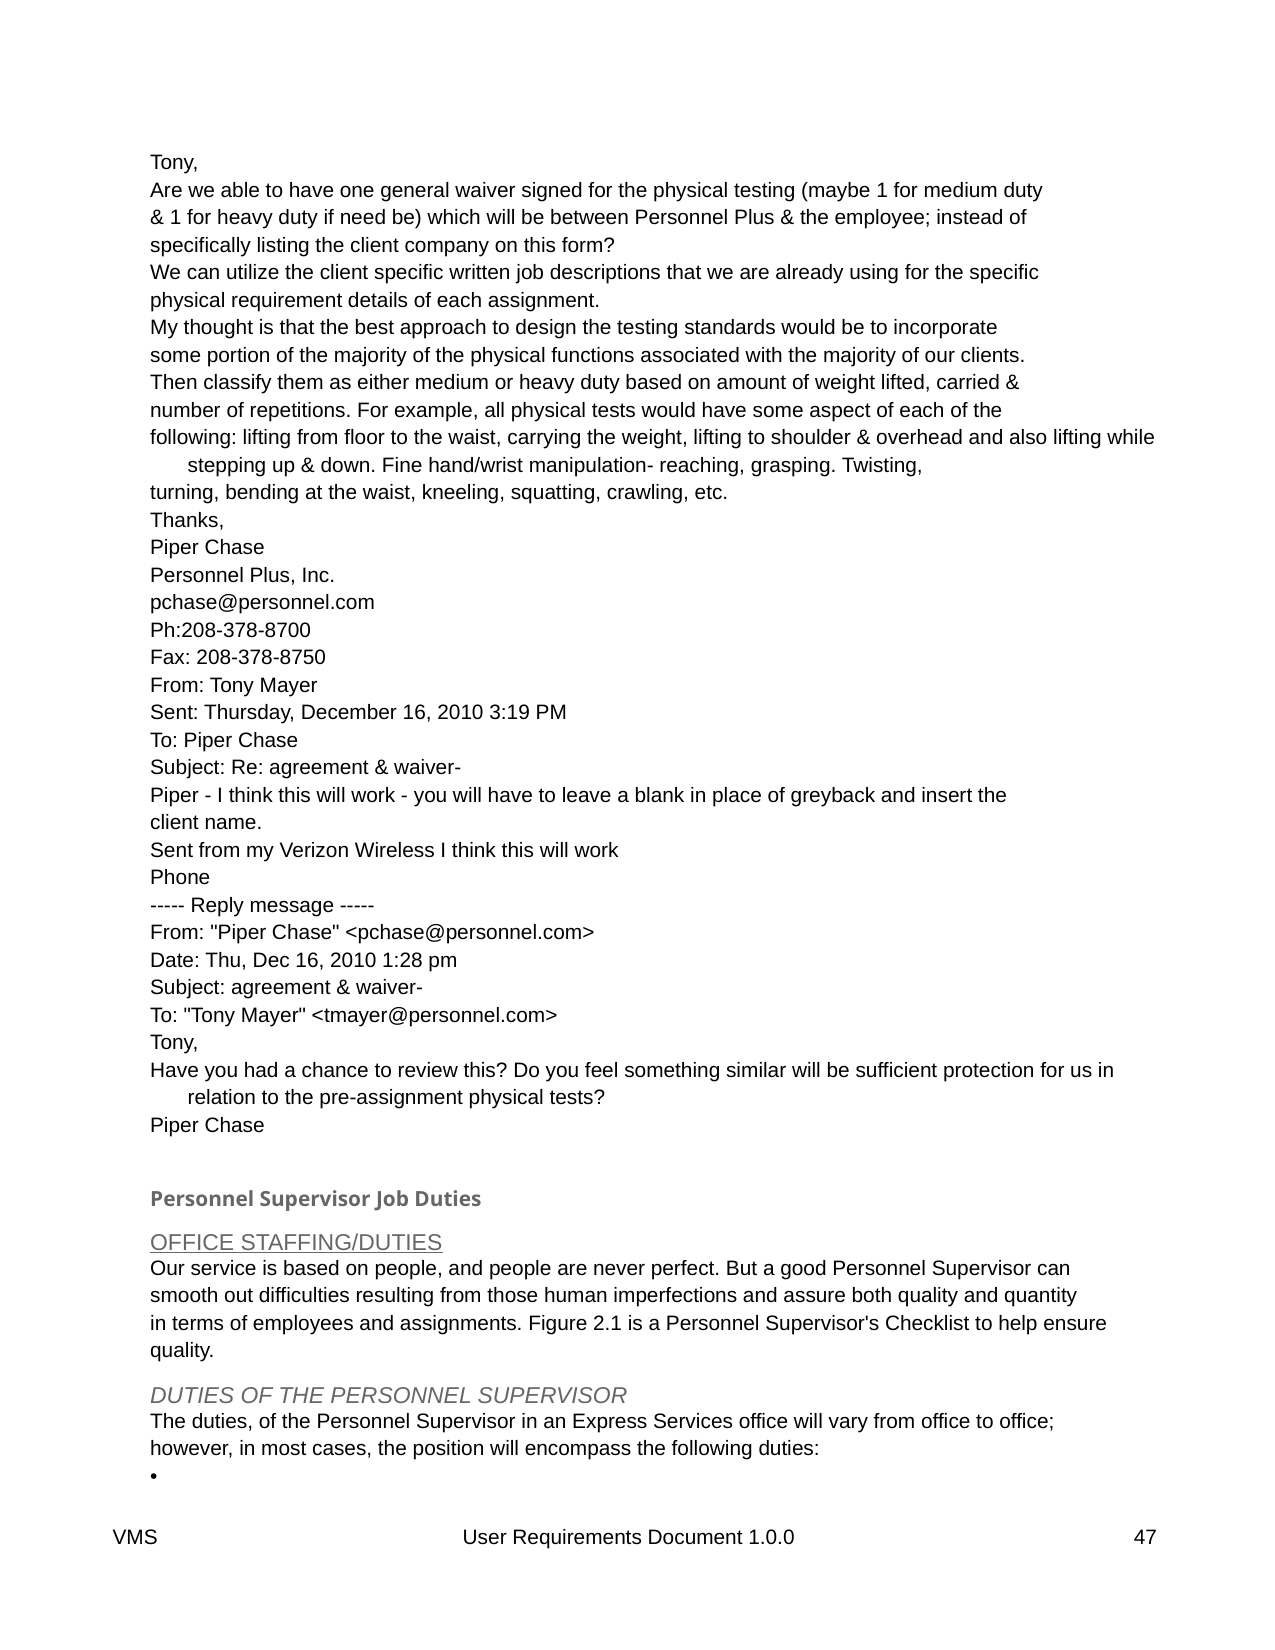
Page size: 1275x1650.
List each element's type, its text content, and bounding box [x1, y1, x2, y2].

text My thought is that the best approach to design the testing standards would be to incorporate [150, 315, 1162, 339]
text Subject: Re: agreement & waiver- [150, 755, 1162, 779]
text ----- Reply message ----- [150, 892, 1162, 916]
text in terms of employees and assignments. Figure 2.1 is a Personnel Supervisor's Checklist to help ensure [150, 1311, 1162, 1334]
text Phone [150, 865, 1162, 889]
text From: "Piper Chase" <pchase@personnel.com> [150, 920, 1162, 944]
text Tony, [150, 1030, 1162, 1054]
text Personnel Plus, Inc. [150, 562, 1162, 586]
text Piper - I think this will work - you will have to leave a blank in place of greyback and insert the [150, 782, 1162, 806]
subtitle Personnel Supervisor Job Duties [150, 1184, 1162, 1213]
text Then classify them as either medium or heavy duty based on amount of weight lifted, carried & [150, 370, 1162, 394]
text some portion of the majority of the physical functions associated with the majority of our clients. [150, 342, 1162, 366]
text number of repetitions. For example, all physical tests would have some aspect of each of the [150, 397, 1162, 421]
text Have you had a chance to review this? Do you feel something similar will be sufficient protection for us in relation to the pre-assignment physical tests? [150, 1057, 1162, 1109]
text Fax: 208-378-8750 [150, 645, 1162, 669]
text Date: Thu, Dec 16, 2010 1:28 pm [150, 947, 1162, 971]
text Subject: agreement & waiver- [150, 975, 1162, 999]
text Piper Chase [150, 535, 1162, 559]
text smooth out difficulties resulting from those human imperfections and assure both quality and quantity [150, 1283, 1162, 1307]
text To: Piper Chase [150, 727, 1162, 751]
text quality. [150, 1338, 1162, 1362]
text Sent from my Verizon Wireless I think this will work [150, 837, 1162, 861]
text physical requirement details of each assignment. [150, 287, 1162, 311]
text Sent: Thursday, December 16, 2010 3:19 PM [150, 700, 1162, 724]
text following: lifting from floor to the waist, carrying the weight, lifting to shoulder & overhead and also lifting while stepping up & down. Fine hand/wrist manipulation- reaching, grasping. Twisting, [150, 425, 1162, 476]
text specifically listing the client company on this form? [150, 232, 1162, 256]
text We can utilize the client specific written job descriptions that we are already using for the specific [150, 260, 1162, 284]
subtitle OFFICE STAFFING/DUTIES [150, 1229, 1162, 1256]
text however, in most cases, the position will encompass the following duties: [150, 1436, 1162, 1460]
text Ph:208-378-8700 [150, 617, 1162, 641]
text client name. [150, 810, 1162, 834]
text From: Tony Mayer [150, 672, 1162, 696]
text The duties, of the Personnel Supervisor in an Express Services office will vary from office to office; [150, 1409, 1162, 1433]
text Piper Chase [150, 1112, 1162, 1136]
text & 1 for heavy duty if need be) which will be between Personnel Plus & the employee; instead of [150, 205, 1162, 229]
text Are we able to have one general waiver signed for the physical testing (maybe 1 for medium duty [150, 177, 1162, 201]
text Thanks, [150, 507, 1162, 531]
text pchase@personnel.com [150, 590, 1162, 614]
text turning, bending at the waist, kneeling, squatting, crawling, etc. [150, 480, 1162, 504]
text • [150, 1464, 1162, 1488]
text Our service is based on people, and people are never perfect. But a good Personnel Supervisor can [150, 1256, 1162, 1279]
text To: "Tony Mayer" <tmayer@personnel.com> [150, 1002, 1162, 1026]
subtitle DUTIES OF THE PERSONNEL SUPERVISOR [150, 1382, 1162, 1409]
text Tony, [150, 150, 1162, 174]
